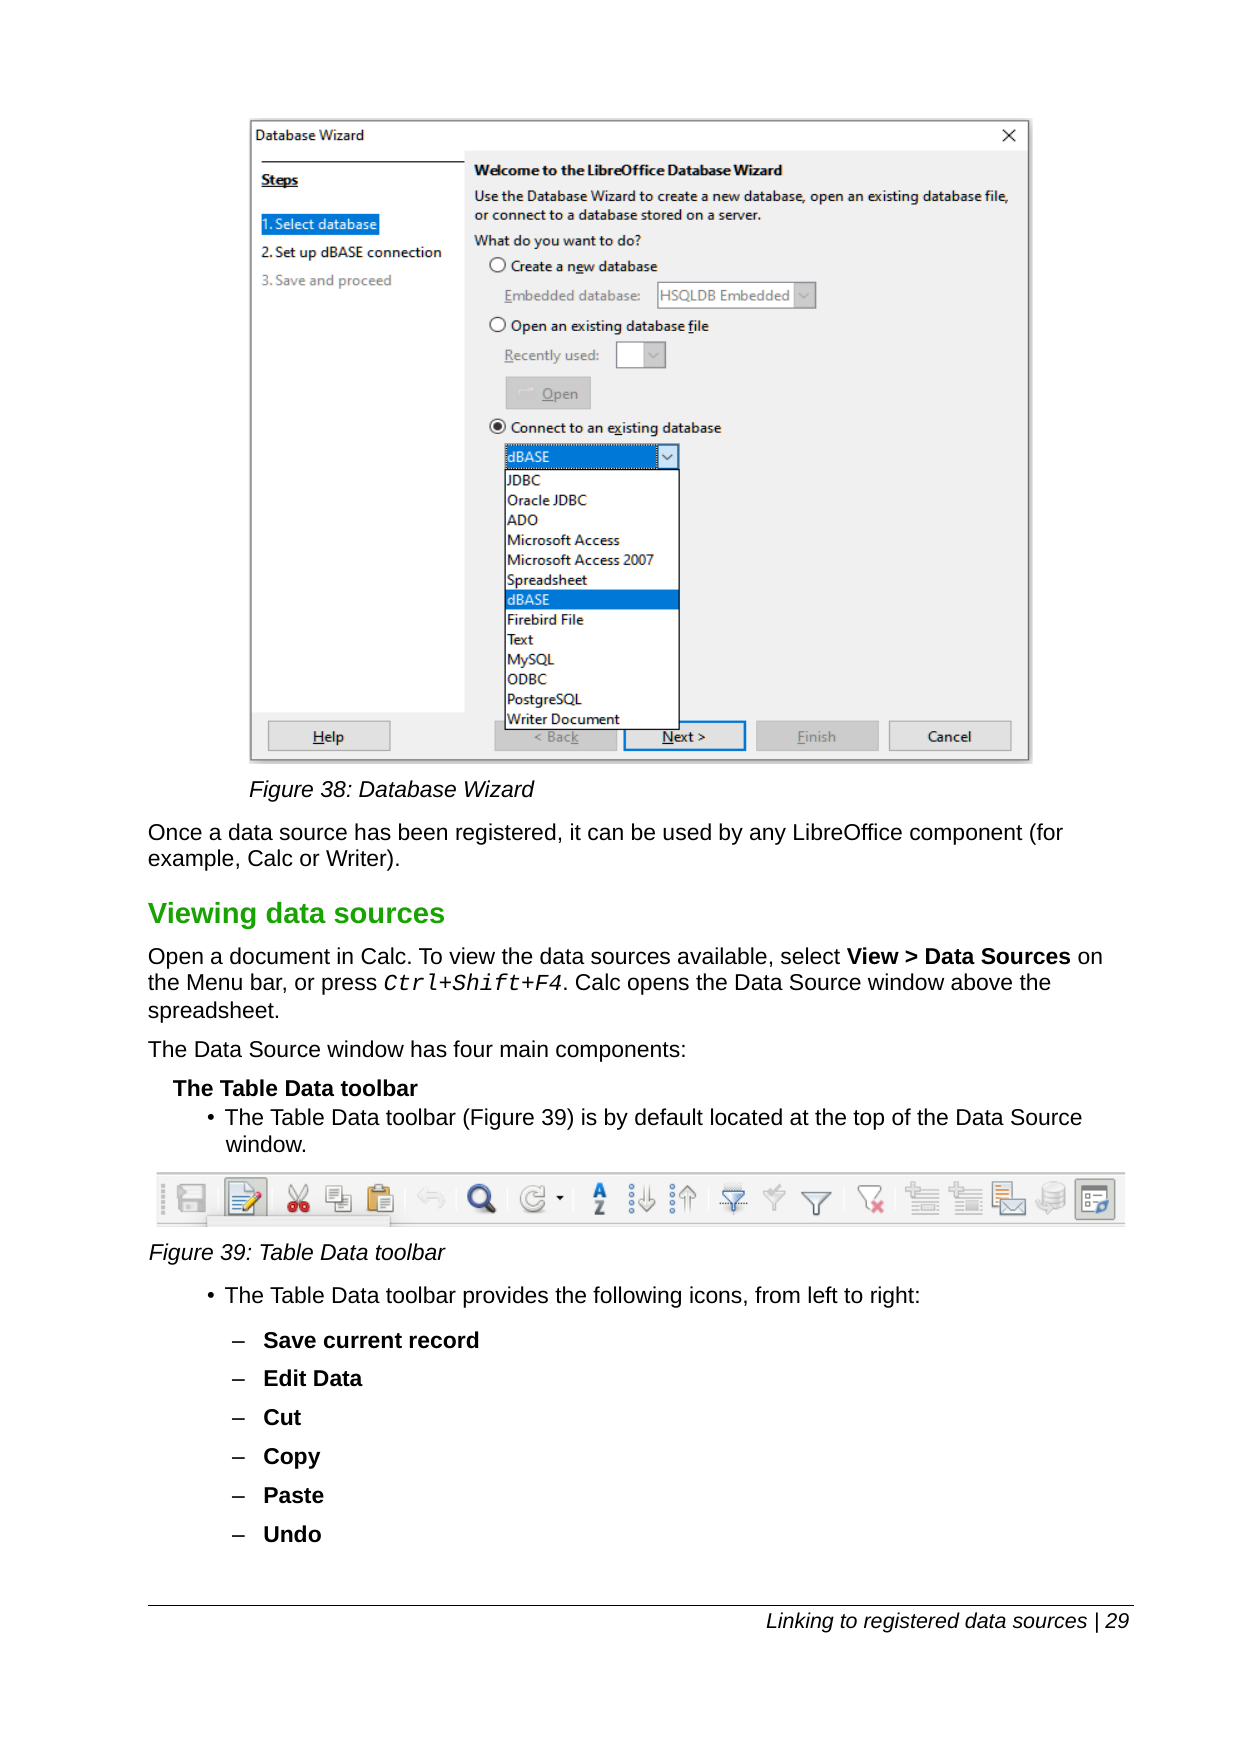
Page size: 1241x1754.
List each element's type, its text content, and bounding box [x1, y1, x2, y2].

list Paste [229, 1479, 1134, 1508]
text Figure 38: Database Wizard [249, 776, 1033, 802]
list Edit Data [229, 1362, 1134, 1392]
list Cut [229, 1401, 1134, 1431]
list The Table Data toolbar provides the following icons, from left to right: [204, 1279, 1134, 1311]
list Save current record [229, 1324, 1134, 1353]
text Open a document in Calc. To view the data sources available, select View > Data Sources on the Menu bar, or press Ctrl+Shift+F4. Calc opens the Data Source window above the spreadsheet. [148, 943, 1134, 1024]
list Copy [229, 1440, 1134, 1469]
picture [248, 118, 1033, 764]
text Once a data source has been registered, it can be used by any LibreOffice component (for example, Calc or Writer). [148, 819, 1134, 872]
list The Table Data toolbar (Figure 39) is by default located at the top of the Data Source window. [204, 1101, 1134, 1160]
list Undo [229, 1518, 1134, 1550]
picture [156, 1172, 1125, 1227]
text Figure 39: Table Data toolbar [149, 1239, 1133, 1265]
text The Data Source window has four main components: [148, 1036, 1134, 1062]
text The Table Data toolbar [173, 1075, 1134, 1101]
subtitle Viewing data sources [148, 897, 1134, 930]
